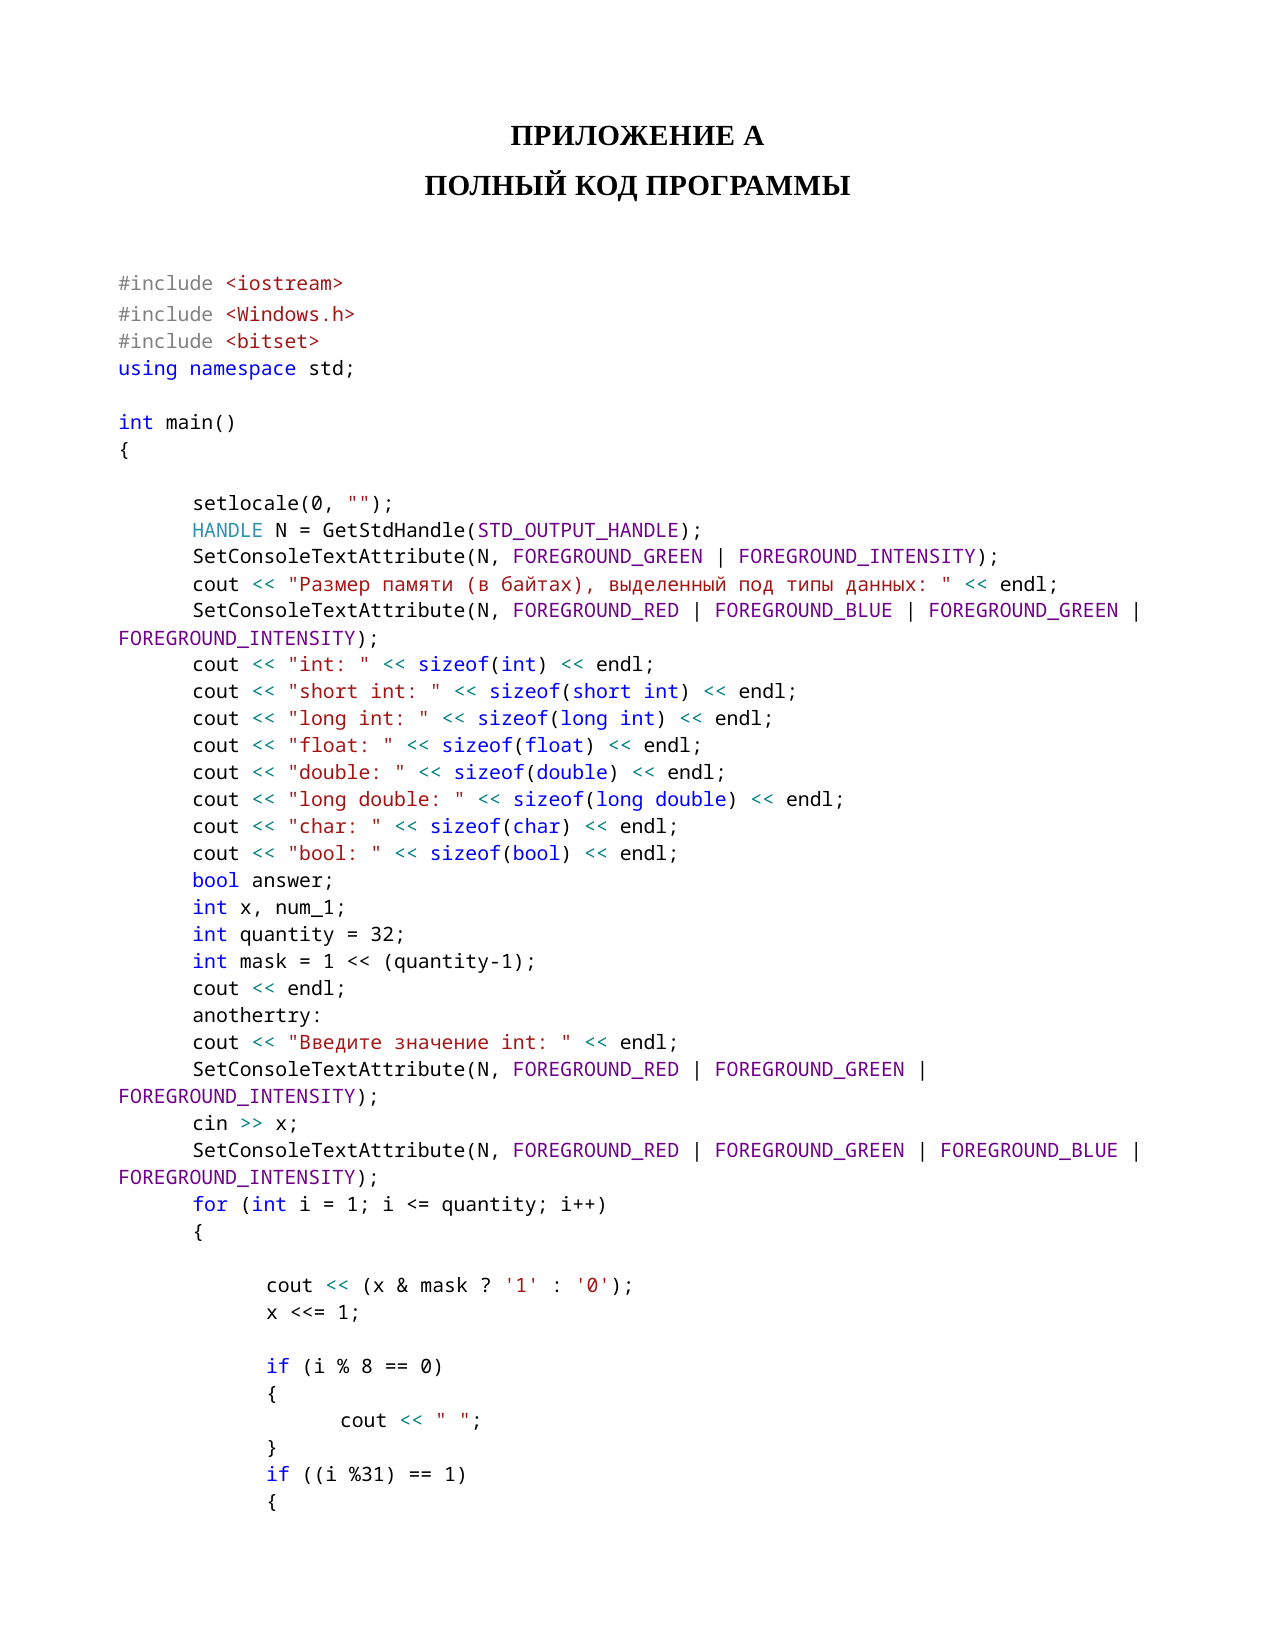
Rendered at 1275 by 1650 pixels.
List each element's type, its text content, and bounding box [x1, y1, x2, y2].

text cout << endl; [118, 974, 1157, 1001]
text } [118, 1433, 1157, 1460]
text cout << "Введите значение int: " << endl; [118, 1028, 1157, 1055]
text Полный код программы [118, 168, 1157, 202]
text if (i % 8 == 0) [118, 1352, 1157, 1379]
text cout << "long int: " << sizeof(long int) << endl; [118, 705, 1157, 732]
text SetConsoleTextAttribute(N, FOREGROUND_GREEN | FOREGROUND_INTENSITY); [118, 543, 1157, 570]
text cout << "char: " << sizeof(char) << endl; [118, 813, 1157, 839]
text bool answer; [118, 867, 1157, 893]
text cout << "double: " << sizeof(double) << endl; [118, 759, 1157, 786]
text cout << "int: " << sizeof(int) << endl; [118, 651, 1157, 678]
text int quantity = 32; [118, 921, 1157, 947]
text for (int i = 1; i <= quantity; i++) [118, 1190, 1157, 1217]
text SetConsoleTextAttribute(N, FOREGROUND_RED | FOREGROUND_GREEN | FOREGROUND_INTENSITY); [118, 1055, 1157, 1109]
text anothertry: [118, 1001, 1157, 1028]
text cin >> x; [118, 1109, 1157, 1136]
text cout << "Размер памяти (в байтах), выделенный под типы данных: " << endl; [118, 570, 1157, 597]
text { [118, 435, 1157, 462]
text Приложение А [118, 118, 1157, 152]
text x <<= 1; [118, 1298, 1157, 1325]
text { [118, 1217, 1157, 1244]
text cout << " "; [118, 1406, 1157, 1433]
text int main() [118, 408, 1157, 435]
text #include <Windows.h> [118, 300, 1157, 327]
text #include <bitset> [118, 327, 1157, 354]
text cout << (x & mask ? '1' : '0'); [118, 1271, 1157, 1298]
text { [118, 1379, 1157, 1406]
text cout << "float: " << sizeof(float) << endl; [118, 732, 1157, 759]
text { [118, 1487, 1157, 1514]
text cout << "long double: " << sizeof(long double) << endl; [118, 786, 1157, 813]
text HANDLE N = GetStdHandle(STD_OUTPUT_HANDLE); [118, 516, 1157, 543]
text setlocale(0, ""); [118, 489, 1157, 516]
text int x, num_1; [118, 893, 1157, 921]
text if ((i %31) == 1) [118, 1460, 1157, 1487]
text SetConsoleTextAttribute(N, FOREGROUND_RED | FOREGROUND_GREEN | FOREGROUND_BLUE | FOREGROUND_INTENSITY); [118, 1136, 1157, 1190]
text SetConsoleTextAttribute(N, FOREGROUND_RED | FOREGROUND_BLUE | FOREGROUND_GREEN | FOREGROUND_INTENSITY); [118, 597, 1157, 651]
text using namespace std; [118, 354, 1157, 381]
text cout << "short int: " << sizeof(short int) << endl; [118, 678, 1157, 705]
text #include <iostream> [118, 269, 1157, 296]
text cout << "bool: " << sizeof(bool) << endl; [118, 839, 1157, 867]
text int mask = 1 << (quantity-1); [118, 947, 1157, 974]
